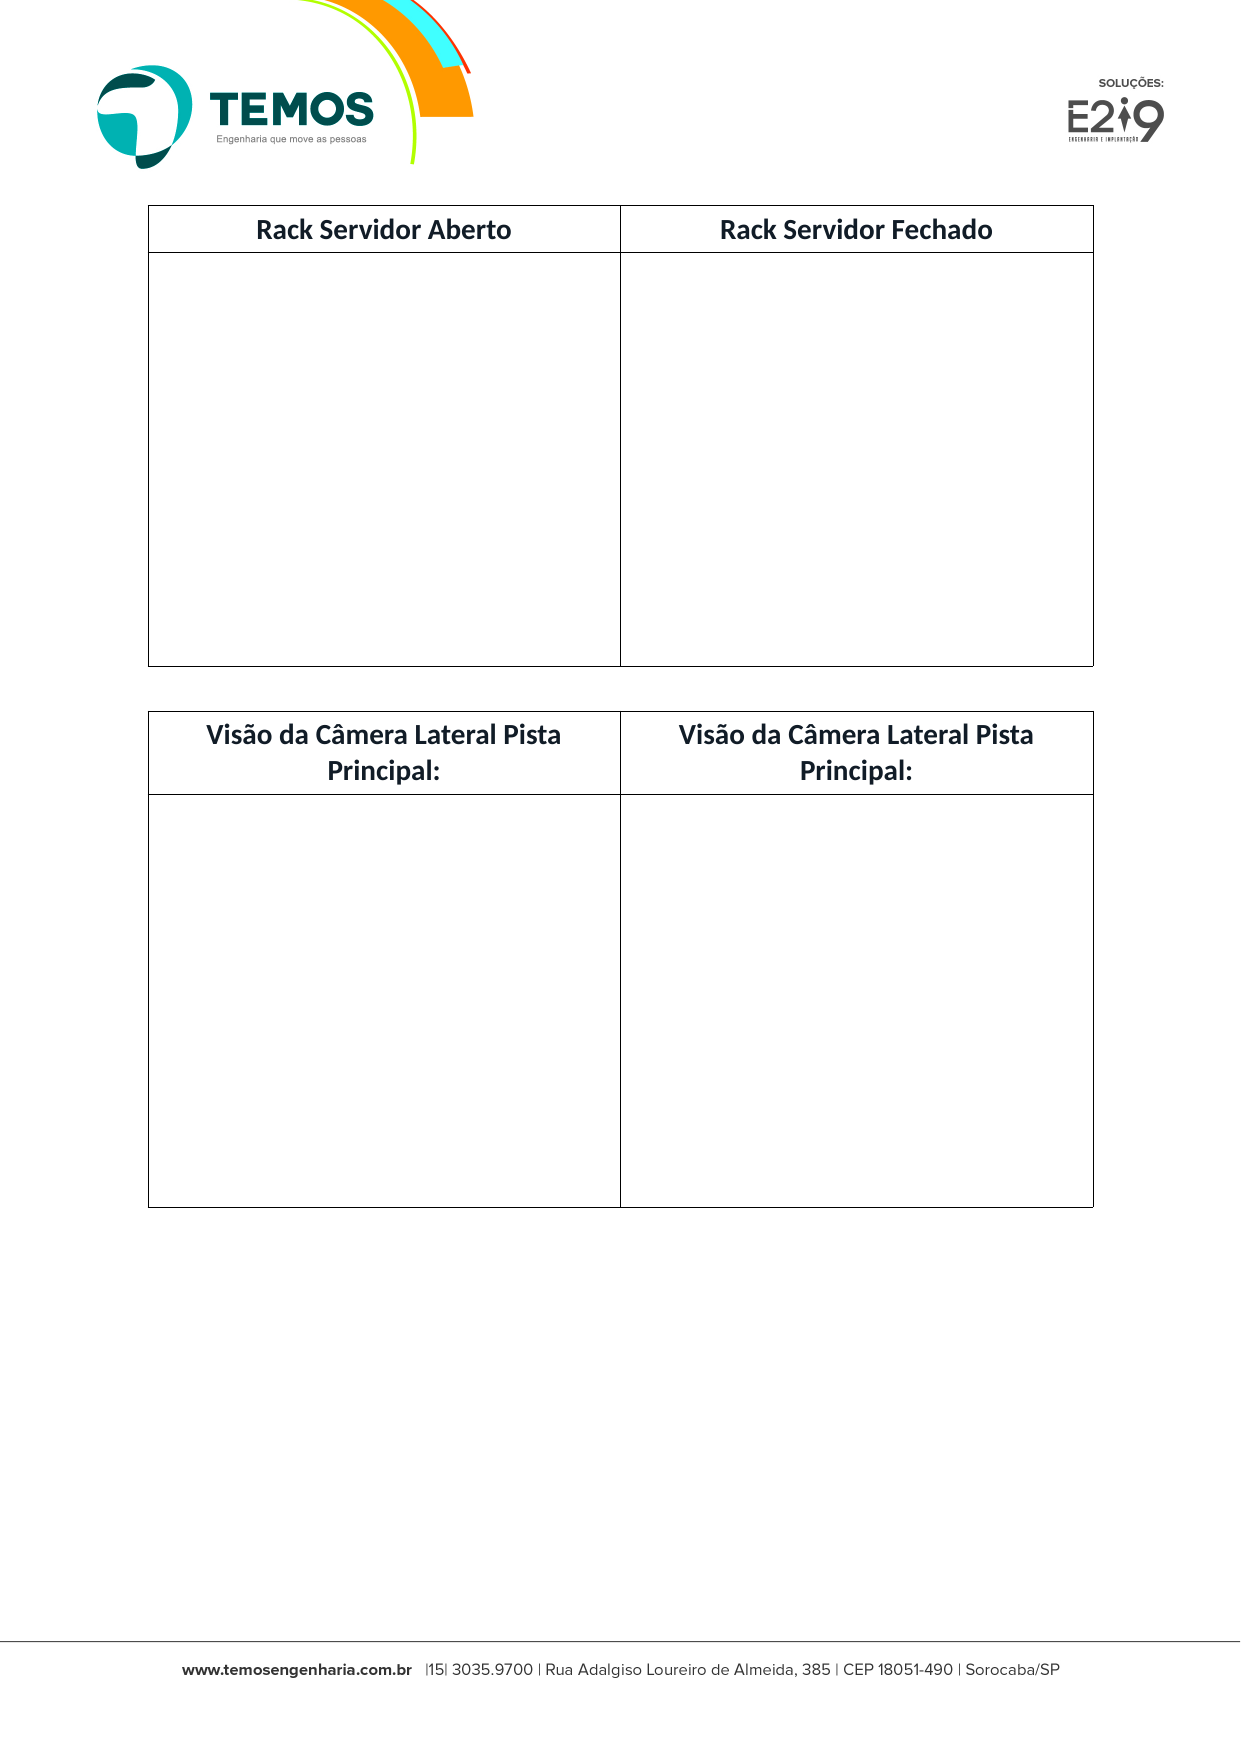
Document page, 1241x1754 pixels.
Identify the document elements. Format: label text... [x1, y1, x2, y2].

table_cell [149, 253, 620, 665]
table_cell [621, 795, 1093, 1206]
table_header Visão da Câmera Lateral Pista Principal: [621, 712, 1093, 793]
table_header Rack Servidor Fechado [621, 206, 1093, 252]
table_header Visão da Câmera Lateral Pista Principal: [149, 712, 620, 793]
table_cell [149, 795, 620, 1206]
table_header Rack Servidor Aberto [149, 206, 620, 252]
picture [0, 0, 1241, 1754]
table_cell [621, 253, 1093, 665]
